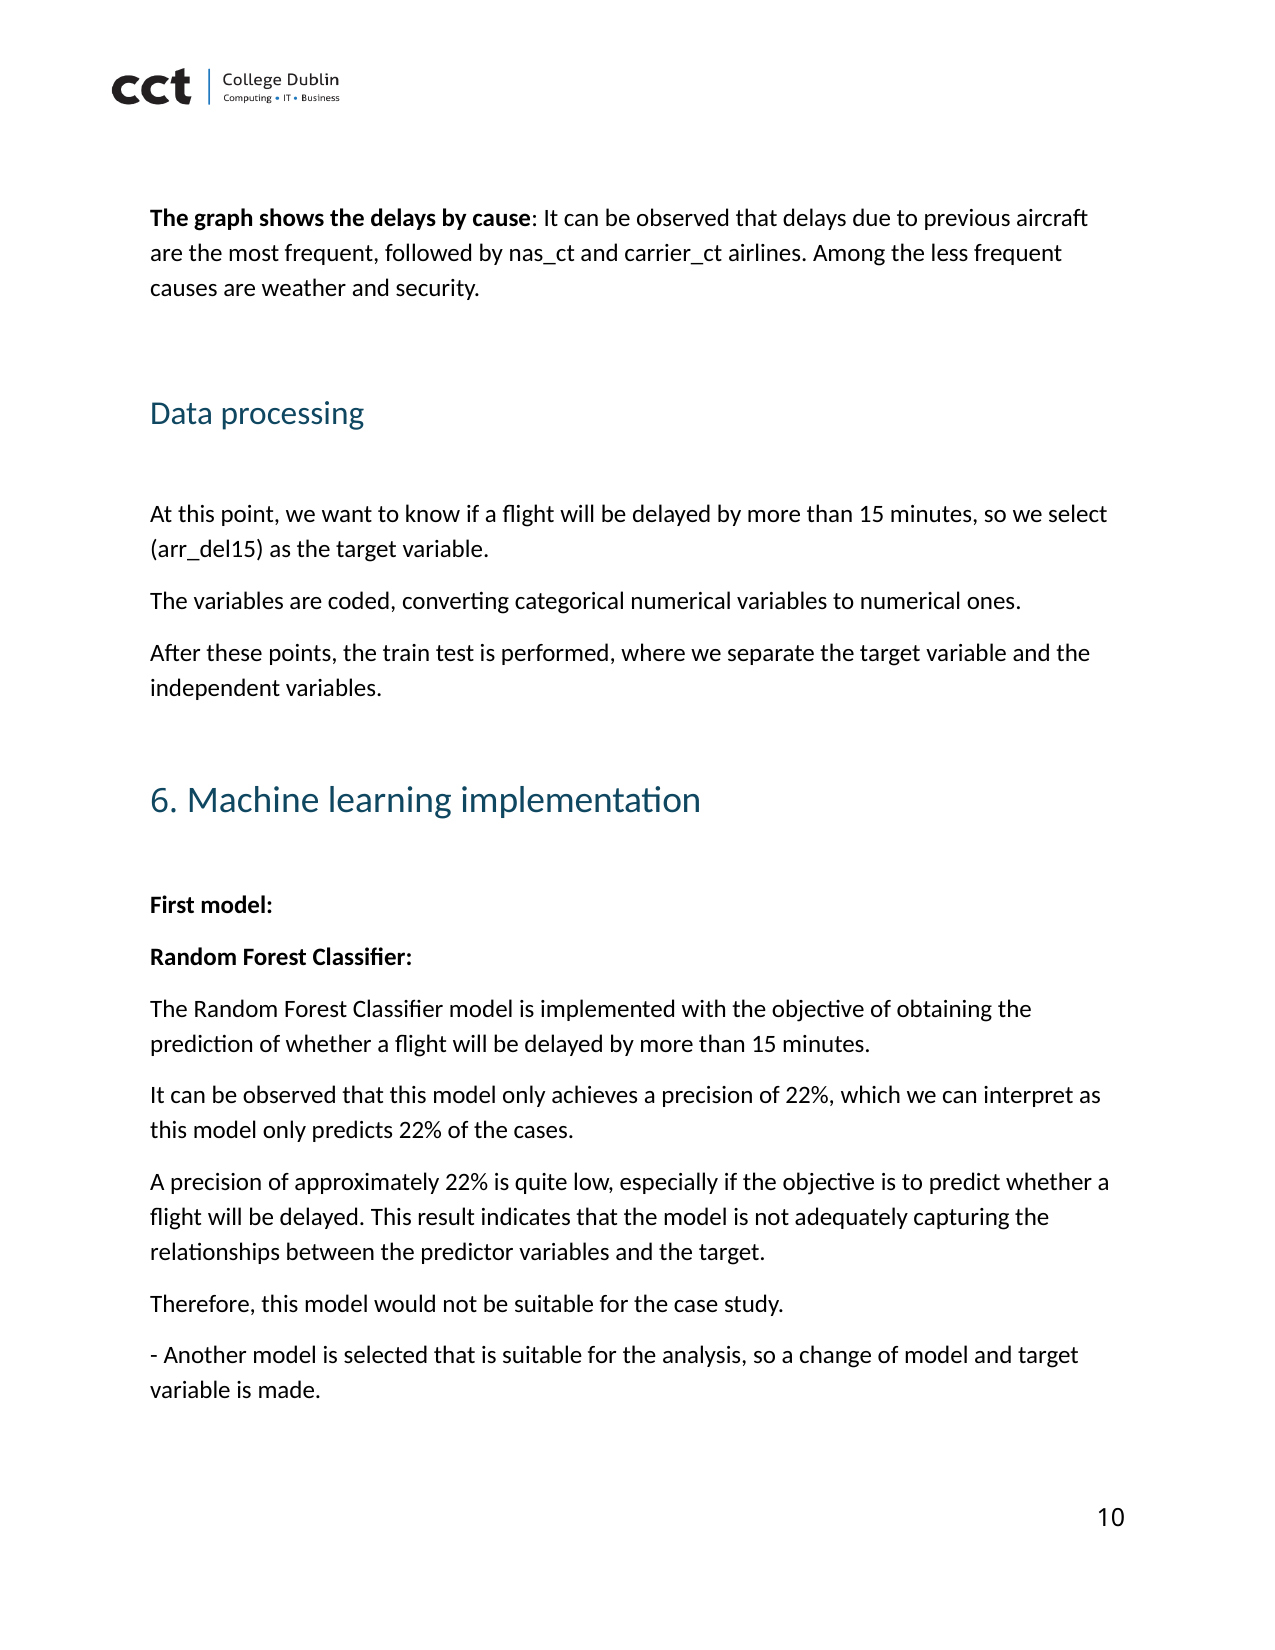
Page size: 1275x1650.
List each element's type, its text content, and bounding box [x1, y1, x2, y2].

text At this point, we want to know if a flight will be delayed by more than 15 minutes, so we select (arr_del15) as the target variable. [150, 498, 1125, 564]
text - Another model is selected that is suitable for the analysis, so a change of model and target variable is made. [150, 1339, 1125, 1405]
subtitle 6. Machine learning implementation [150, 776, 1125, 823]
text It can be observed that this model only achieves a precision of 22%, which we can interpret as this model only predicts 22% of the cases. [150, 1079, 1125, 1145]
subtitle Data processing [150, 392, 1125, 432]
text First model: [150, 889, 1125, 920]
text The Random Forest Classifier model is implemented with the objective of obtaining the prediction of whether a flight will be delayed by more than 15 minutes. [150, 993, 1125, 1058]
text The graph shows the delays by cause: It can be observed that delays due to previous aircraft are the most frequent, followed by nas_ct and carrier_ct airlines. Among the less frequent causes are weather and security. [150, 202, 1125, 302]
text Therefore, this model would not be suitable for the case study. [150, 1288, 1125, 1318]
text A precision of approximately 22% is quite low, especially if the objective is to predict whether a flight will be delayed. This result indicates that the model is not adequately capturing the relationships between the predictor variables and the target. [150, 1166, 1125, 1267]
text The variables are coded, converting categorical numerical variables to numerical ones. [150, 585, 1125, 616]
text Random Forest Classifier: [150, 941, 1125, 972]
text After these points, the train test is performed, where we separate the target variable and the independent variables. [150, 637, 1125, 702]
